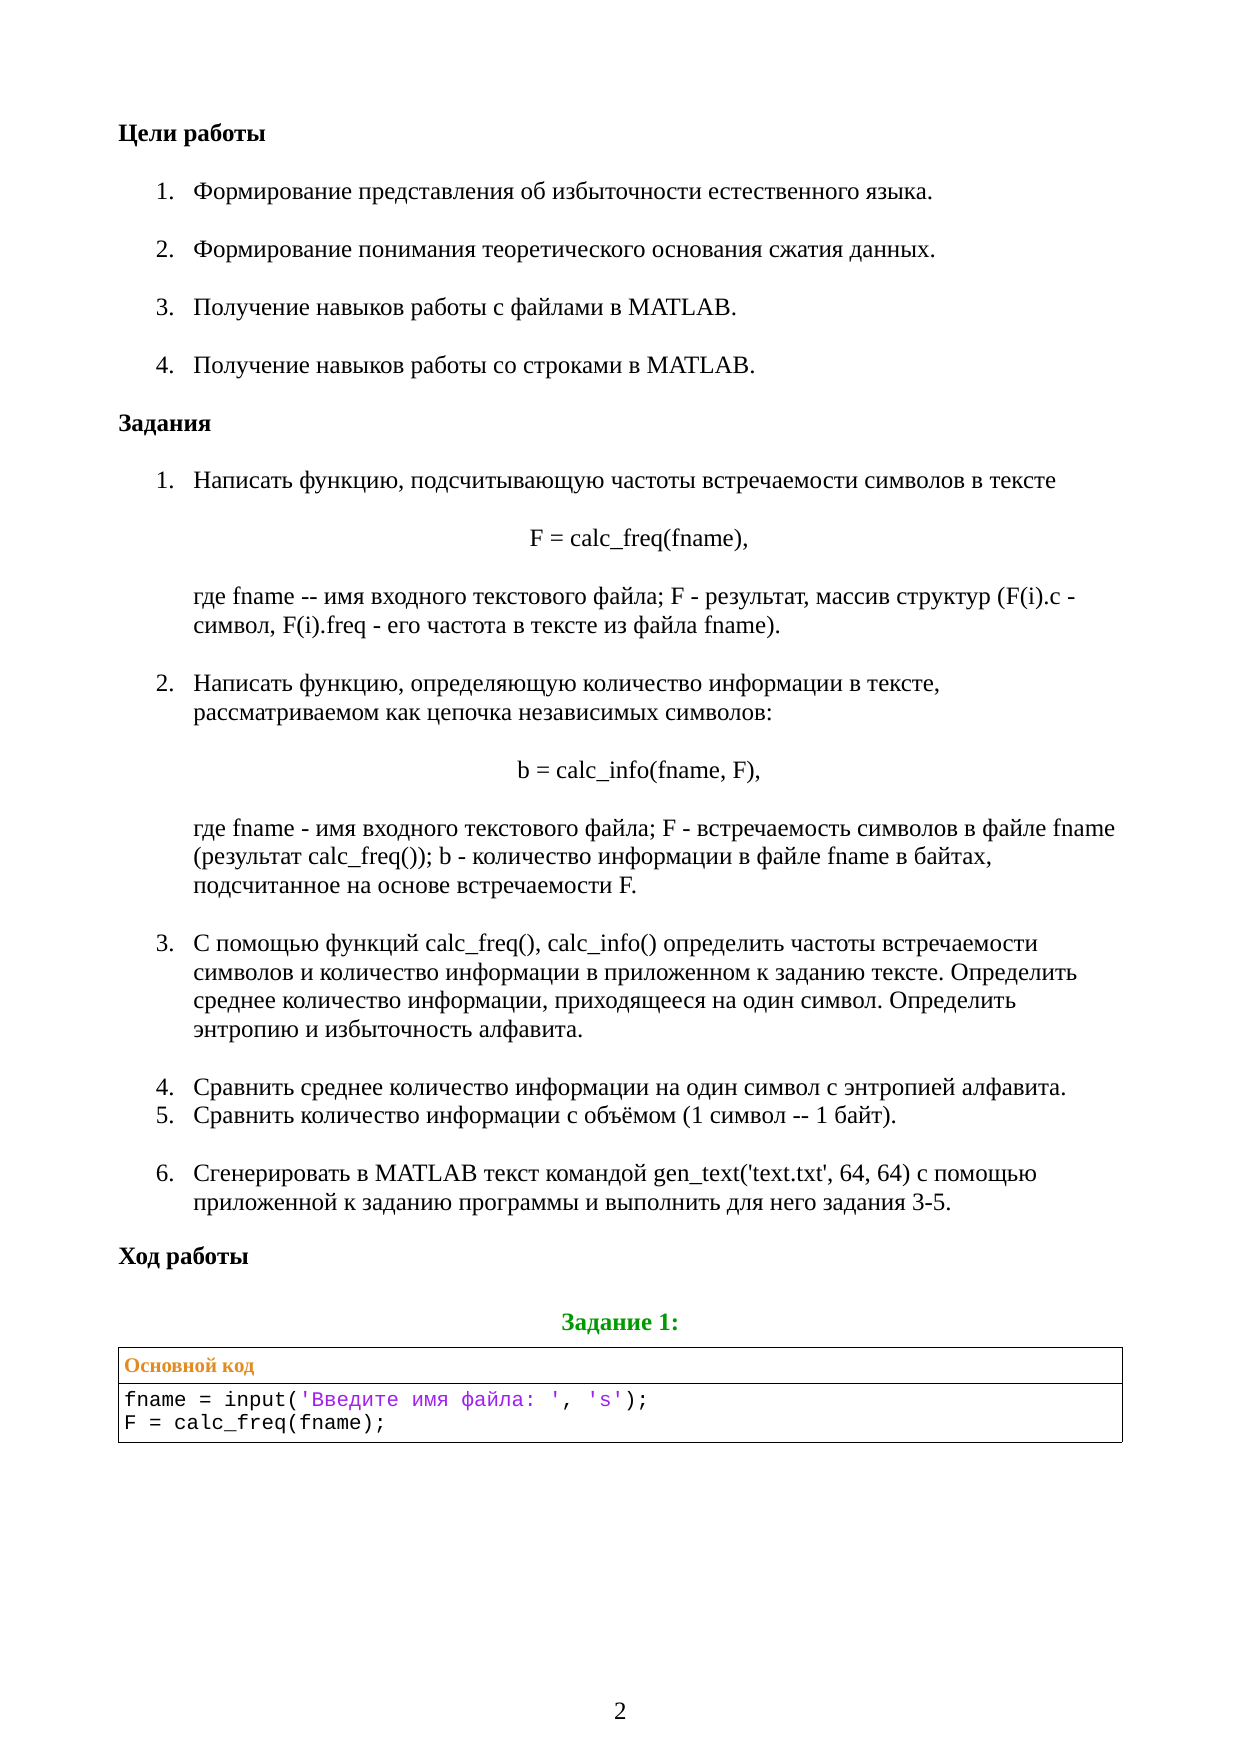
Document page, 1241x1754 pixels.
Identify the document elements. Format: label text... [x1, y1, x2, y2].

subtitle Цели работы [118, 118, 1122, 147]
list Получение навыков работы со строками в MATLAB. [156, 350, 1122, 378]
subtitle Задания [118, 408, 1122, 436]
text F = calc_freq(fname), [156, 523, 1122, 552]
table_header Основной код [119, 1348, 1122, 1383]
list Формирование понимания теоретического основания сжатия данных. [156, 234, 1122, 263]
list Получение навыков работы с файлами в MATLAB. [156, 292, 1122, 321]
list Сравнить количество информации с объёмом (1 символ -- 1 байт). [156, 1101, 1122, 1129]
table_cell fname = input('Введите имя файла: ', 's'); F = calc_freq(fname); [119, 1384, 1122, 1442]
list Сравнить среднее количество информации на один символ с энтропией алфавита. [156, 1072, 1122, 1101]
list С помощью функций calc_freq(), calc_info() определить частоты встречаемости символов и количество информации в приложенном к заданию тексте. Определить среднее количество информации, приходящееся на один символ. Определить энтропию и избыточность алфавита. [156, 928, 1122, 1043]
list Написать функцию, определяющую количество информации в тексте, рассматриваемом как цепочка независимых символов: [156, 668, 1122, 726]
list Сгенерировать в MATLAB текст командой gen_text('text.txt', 64, 64) с помощью приложенной к заданию программы и выполнить для него задания 3-5. [156, 1158, 1122, 1216]
text где fname - имя входного текстового файла; F - встречаемость символов в файле fname (результат calc_freq()); b - количество информации в файле fname в байтах, подсчитанное на основе встречаемости F. [193, 813, 1122, 899]
list Формирование представления об избыточности естественного языка. [156, 176, 1122, 205]
text Задание 1: [118, 1307, 1122, 1335]
subtitle Ход работы [118, 1241, 1122, 1270]
list Написать функцию, подсчитывающую частоты встречаемости символов в тексте [156, 466, 1122, 494]
text b = calc_info(fname, F), [156, 755, 1122, 783]
text где fname -- имя входного текстового файла; F - результат, массив структур (F(i).c - символ, F(i).freq - его частота в тексте из файла fname). [193, 581, 1122, 639]
